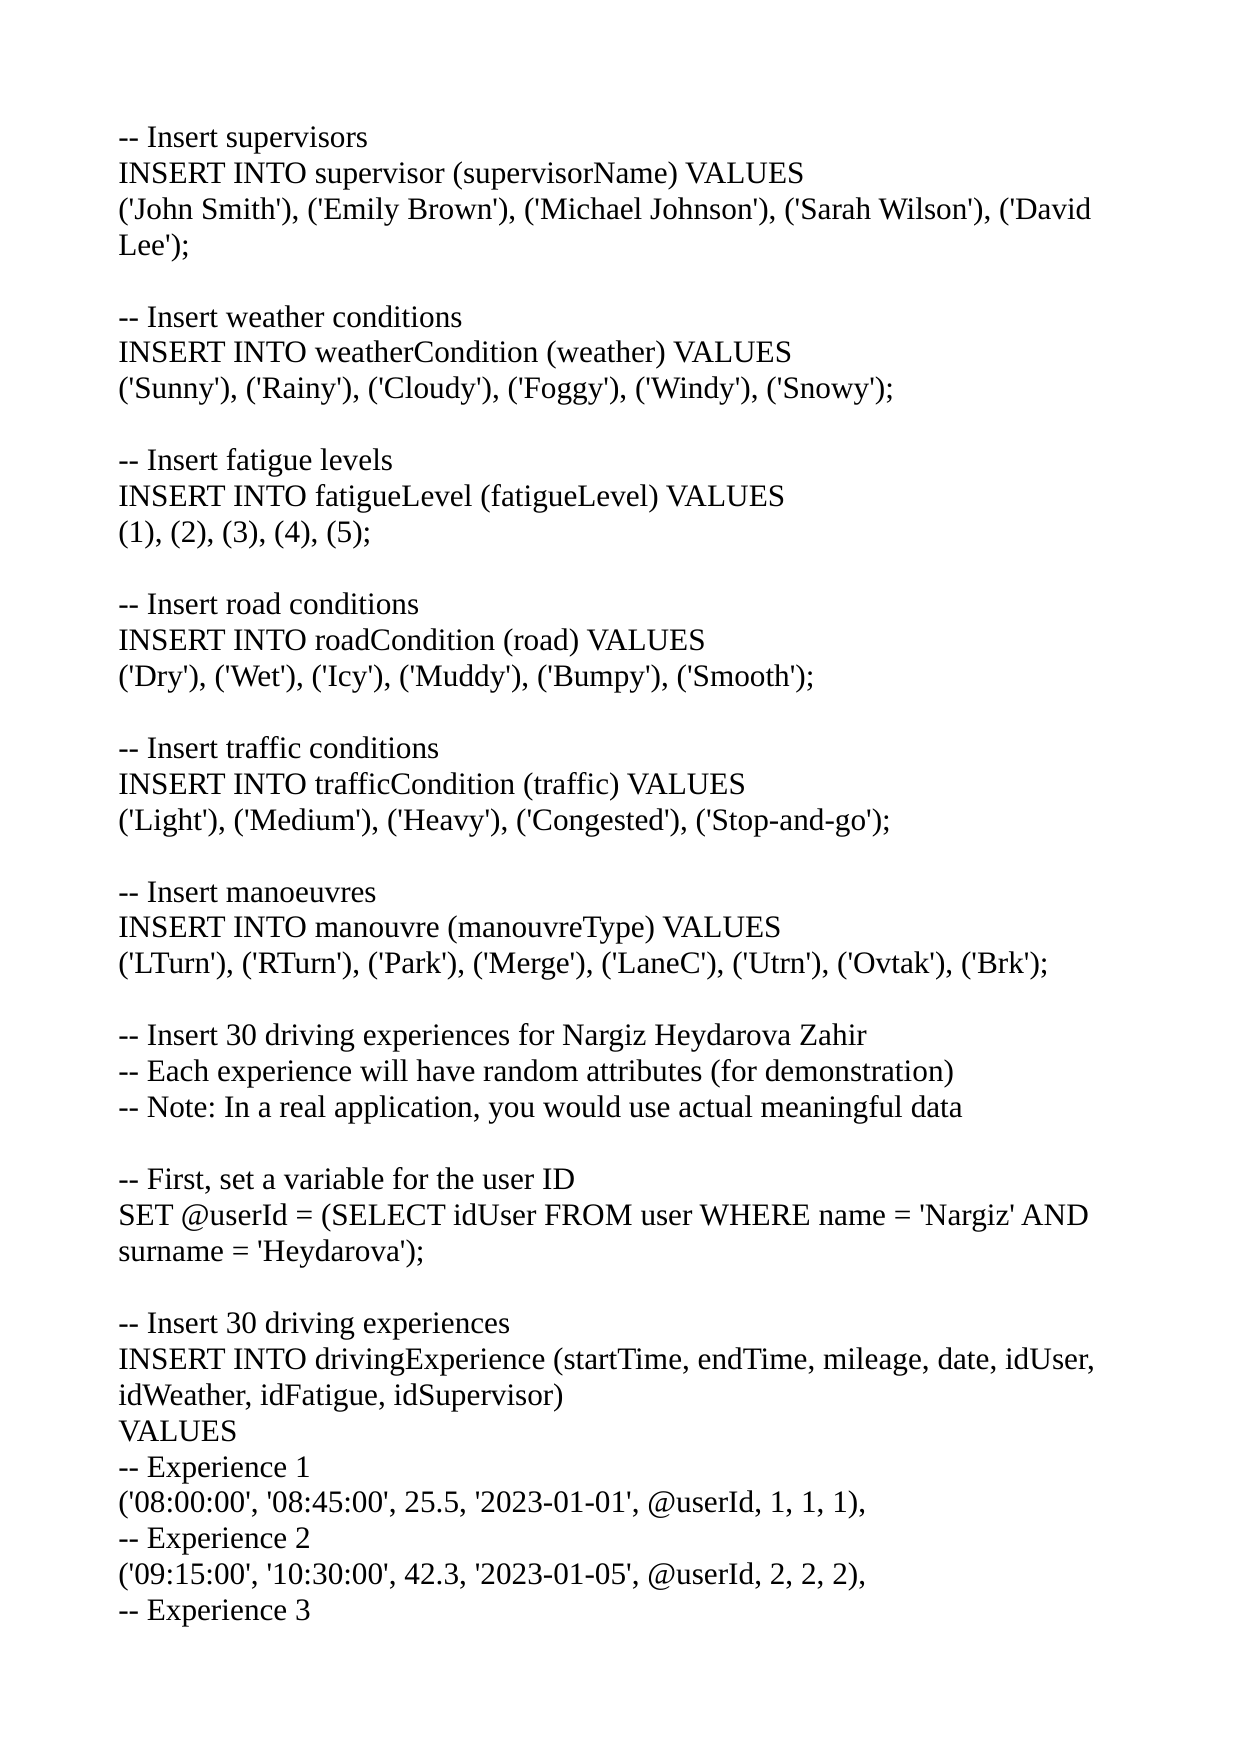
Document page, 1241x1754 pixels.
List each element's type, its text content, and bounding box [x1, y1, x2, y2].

text ('08:00:00', '08:45:00', 25.5, '2023-01-01', @userId, 1, 1, 1), [118, 1484, 1122, 1520]
text INSERT INTO trafficCondition (traffic) VALUES [118, 765, 1122, 801]
text -- Experience 2 [118, 1520, 1122, 1556]
text INSERT INTO roadCondition (road) VALUES [118, 621, 1122, 657]
text -- Insert 30 driving experiences for Nargiz Heydarova Zahir [118, 1017, 1122, 1052]
text ('09:15:00', '10:30:00', 42.3, '2023-01-05', @userId, 2, 2, 2), [118, 1556, 1122, 1592]
text ('John Smith'), ('Emily Brown'), ('Michael Johnson'), ('Sarah Wilson'), ('David Lee'); [118, 190, 1122, 262]
text SET @userId = (SELECT idUser FROM user WHERE name = 'Nargiz' AND surname = 'Heydarova'); [118, 1196, 1122, 1268]
text -- Insert road conditions [118, 585, 1122, 621]
text (1), (2), (3), (4), (5); [118, 513, 1122, 549]
text -- Insert fatigue levels [118, 442, 1122, 477]
text INSERT INTO manouvre (manouvreType) VALUES [118, 909, 1122, 945]
text -- Insert weather conditions [118, 298, 1122, 334]
text -- Each experience will have random attributes (for demonstration) [118, 1052, 1122, 1088]
text -- Note: In a real application, you would use actual meaningful data [118, 1088, 1122, 1124]
text -- First, set a variable for the user ID [118, 1160, 1122, 1196]
text -- Insert traffic conditions [118, 729, 1122, 765]
text -- Insert manoeuvres [118, 873, 1122, 909]
text INSERT INTO drivingExperience (startTime, endTime, mileage, date, idUser, idWeather, idFatigue, idSupervisor) [118, 1340, 1122, 1412]
text -- Experience 3 [118, 1592, 1122, 1627]
text ('Sunny'), ('Rainy'), ('Cloudy'), ('Foggy'), ('Windy'), ('Snowy'); [118, 370, 1122, 406]
text ('Dry'), ('Wet'), ('Icy'), ('Muddy'), ('Bumpy'), ('Smooth'); [118, 657, 1122, 693]
text ('Light'), ('Medium'), ('Heavy'), ('Congested'), ('Stop-and-go'); [118, 801, 1122, 837]
text INSERT INTO fatigueLevel (fatigueLevel) VALUES [118, 477, 1122, 513]
text ('LTurn'), ('RTurn'), ('Park'), ('Merge'), ('LaneC'), ('Utrn'), ('Ovtak'), ('Brk'); [118, 945, 1122, 981]
text INSERT INTO weatherCondition (weather) VALUES [118, 334, 1122, 370]
text -- Insert 30 driving experiences [118, 1304, 1122, 1340]
text VALUES [118, 1412, 1122, 1448]
text -- Experience 1 [118, 1448, 1122, 1484]
text INSERT INTO supervisor (supervisorName) VALUES [118, 154, 1122, 190]
text -- Insert supervisors [118, 118, 1122, 154]
